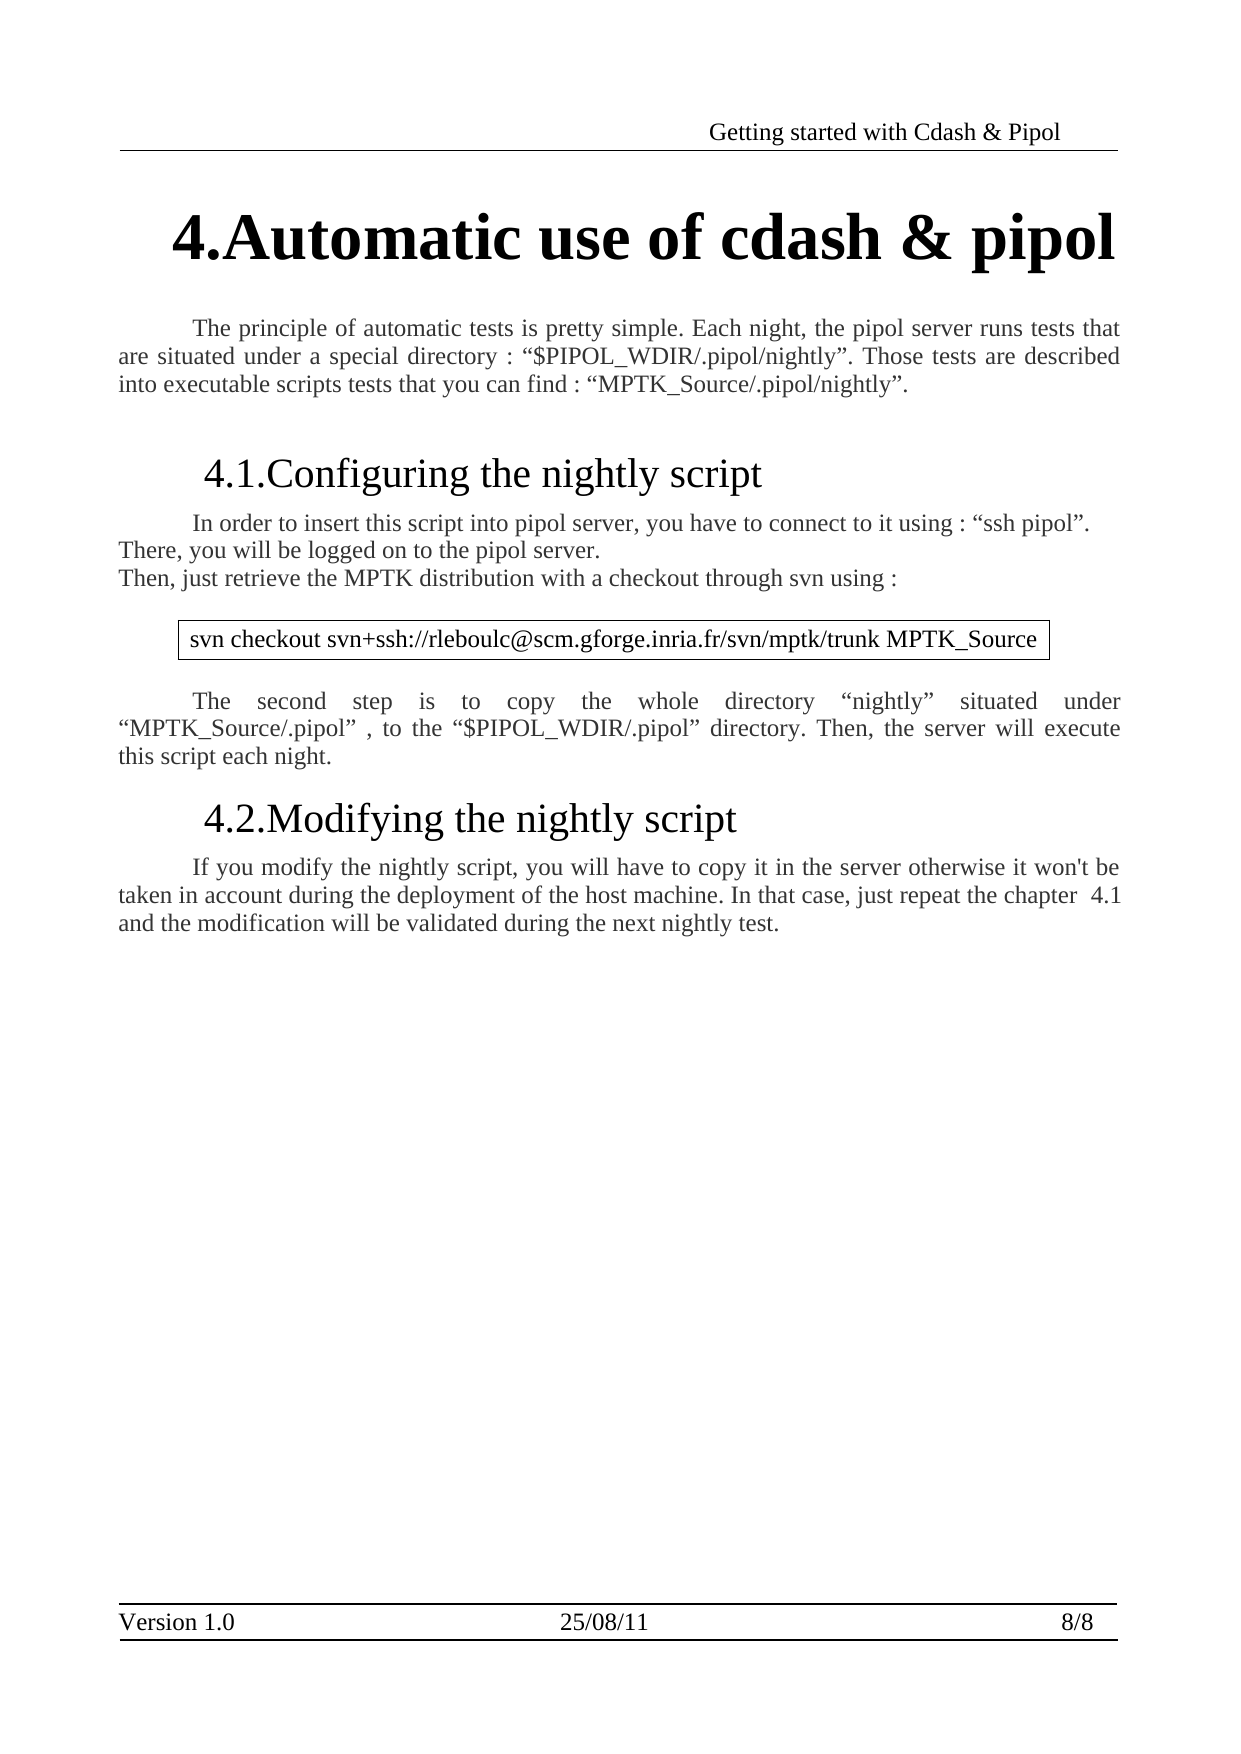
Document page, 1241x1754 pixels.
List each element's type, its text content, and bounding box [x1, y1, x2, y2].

text The principle of automatic tests is pretty simple. Each night, the pipol server runs tests that are situated under a special directory : “$PIPOL_WDIR/.pipol/nightly”. Those tests are described into executable scripts tests that you can find : “MPTK_Source/.pipol/nightly”. [118, 314, 1122, 397]
text There, you will be logged on to the pipol server. [118, 537, 1122, 564]
subtitle Automatic use of cdash & pipol [156, 200, 1122, 274]
table_header svn checkout svn+ssh://rleboulc@scm.gforge.inria.fr/svn/mptk/trunk MPTK_Source [179, 621, 1049, 659]
text If you modify the nightly script, you will have to copy it in the server otherwise it won't be taken in account during the deployment of the host machine. In that case, just repeat the chapter 4.1. and the modification will be validated during the next nightly test. [118, 853, 1122, 937]
subtitle Modifying the nightly script [193, 795, 1122, 841]
text In order to insert this script into pipol server, you have to connect to it using : “ssh pipol”. [118, 509, 1122, 537]
subtitle Configuring the nightly script [193, 450, 1122, 496]
text The second step is to copy the whole directory “nightly” situated under “MPTK_Source/.pipol” , to the “$PIPOL_WDIR/.pipol” directory. Then, the server will execute this script each night. [118, 687, 1122, 770]
text Then, just retrieve the MPTK distribution with a checkout through svn using : [118, 564, 1122, 592]
